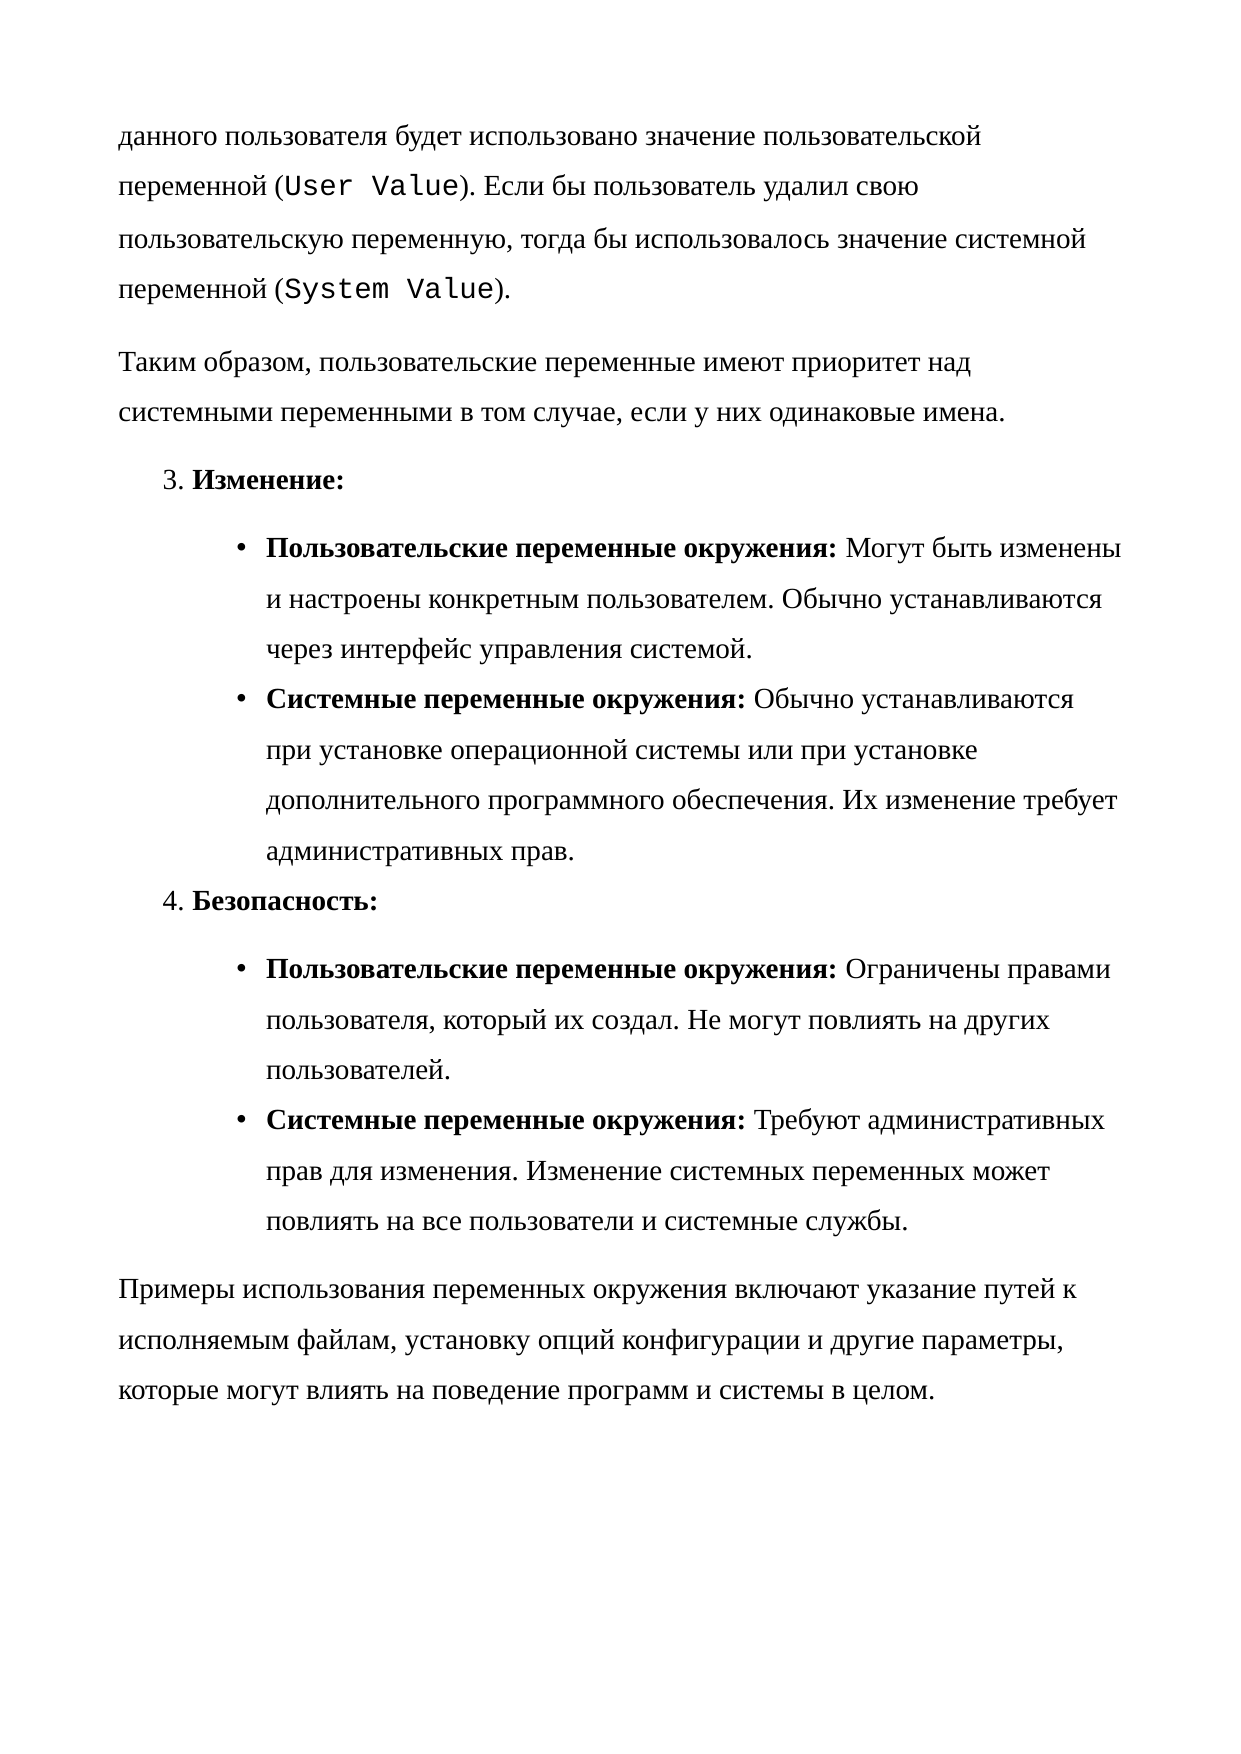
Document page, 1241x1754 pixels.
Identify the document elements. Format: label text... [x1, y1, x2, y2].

list Системные переменные окружения: Требуют административных прав для изменения. Изменение системных переменных может повлиять на все пользователи и системные службы. [236, 1102, 1122, 1237]
text Примеры использования переменных окружения включают указание путей к исполняемым файлам, установку опций конфигурации и другие параметры, которые могут влиять на поведение программ и системы в целом. [118, 1271, 1122, 1406]
list Пользовательские переменные окружения: Ограничены правами пользователя, который их создал. Не могут повлиять на других пользователей. [236, 951, 1122, 1086]
text данного пользователя будет использовано значение пользовательской переменной (User Value). Если бы пользователь удалил свою пользовательскую переменную, тогда бы использовалось значение системной переменной (System Value). [118, 118, 1122, 308]
list Безопасность: [162, 883, 1122, 917]
list Системные переменные окружения: Обычно устанавливаются при установке операционной системы или при установке дополнительного программного обеспечения. Их изменение требует административных прав. [236, 682, 1122, 866]
list Пользовательские переменные окружения: Могут быть изменены и настроены конкретным пользователем. Обычно устанавливаются через интерфейс управления системой. [236, 531, 1122, 665]
list Изменение: [162, 462, 1122, 496]
text Таким образом, пользовательские переменные имеют приоритет над системными переменными в том случае, если у них одинаковые имена. [118, 344, 1122, 427]
